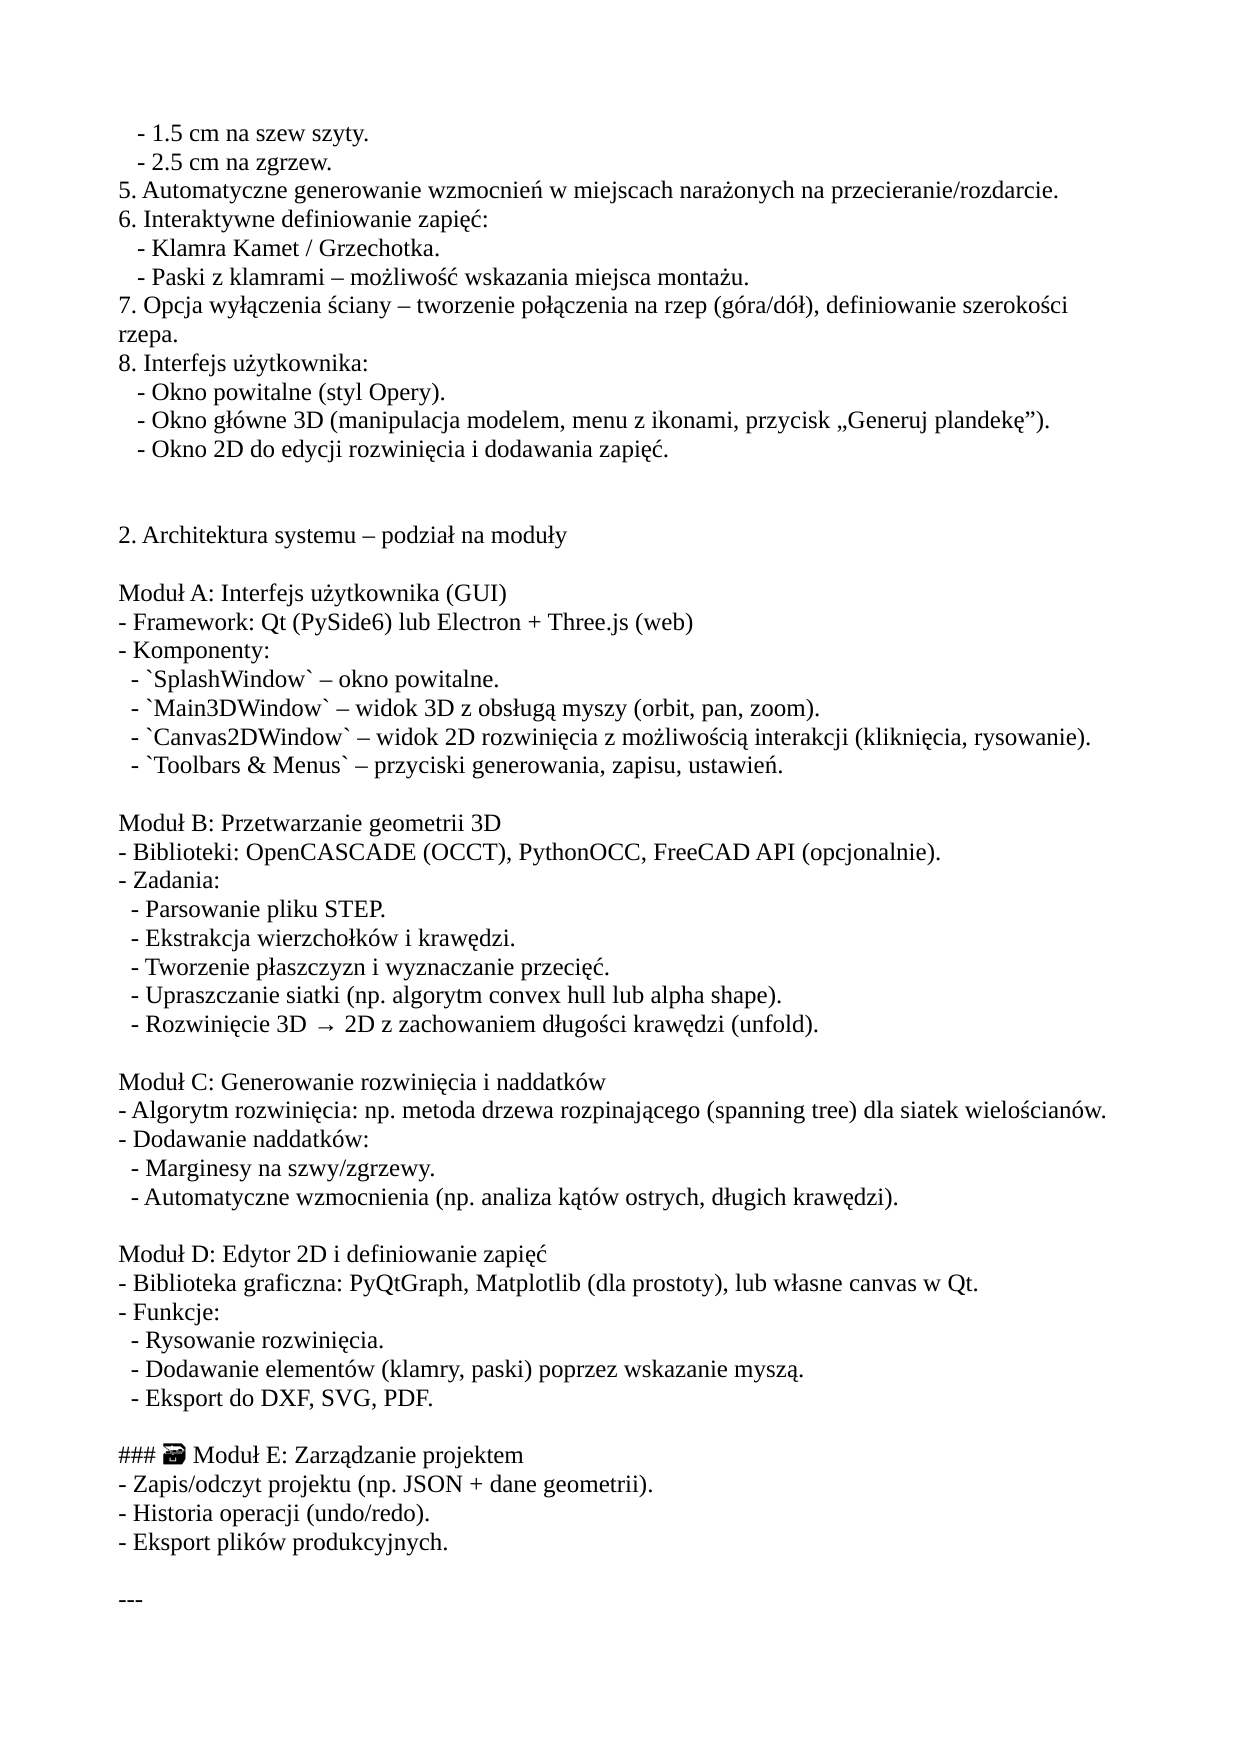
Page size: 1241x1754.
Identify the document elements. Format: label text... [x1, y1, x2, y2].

text - Okno główne 3D (manipulacja modelem, menu z ikonami, przycisk „Generuj plandekę”). [118, 406, 1122, 434]
text - Rozwinięcie 3D → 2D z zachowaniem długości krawędzi (unfold). [118, 1009, 1122, 1038]
text - `Main3DWindow` – widok 3D z obsługą myszy (orbit, pan, zoom). [118, 693, 1122, 722]
text - Algorytm rozwinięcia: np. metoda drzewa rozpinającego (spanning tree) dla siatek wielościanów. [118, 1096, 1122, 1124]
text - `Canvas2DWindow` – widok 2D rozwinięcia z możliwością interakcji (kliknięcia, rysowanie). [118, 722, 1122, 751]
text 7. Opcja wyłączenia ściany – tworzenie połączenia na rzep (góra/dół), definiowanie szerokości rzepa. [118, 291, 1122, 348]
text - Okno 2D do edycji rozwinięcia i dodawania zapięć. [118, 434, 1122, 463]
text - Klamra Kamet / Grzechotka. [118, 233, 1122, 262]
text - Eksport plików produkcyjnych. [118, 1527, 1122, 1556]
text - Parsowanie pliku STEP. [118, 894, 1122, 923]
text - Ekstrakcja wierzchołków i krawędzi. [118, 923, 1122, 952]
text Moduł C: Generowanie rozwinięcia i naddatków [118, 1067, 1122, 1096]
text - Paski z klamrami – możliwość wskazania miejsca montażu. [118, 262, 1122, 291]
text Moduł B: Przetwarzanie geometrii 3D [118, 808, 1122, 837]
text - Rysowanie rozwinięcia. [118, 1326, 1122, 1354]
text - `Toolbars & Menus` – przyciski generowania, zapisu, ustawień. [118, 751, 1122, 779]
text - Zapis/odczyt projektu (np. JSON + dane geometrii). [118, 1469, 1122, 1498]
text - Okno powitalne (styl Opery). [118, 377, 1122, 406]
text - Eksport do DXF, SVG, PDF. [118, 1383, 1122, 1412]
text 8. Interfejs użytkownika: [118, 348, 1122, 377]
text 6. Interaktywne definiowanie zapięć: [118, 204, 1122, 233]
text - Funkcje: [118, 1297, 1122, 1326]
text - Tworzenie płaszczyzn i wyznaczanie przecięć. [118, 952, 1122, 981]
text 2. Architektura systemu – podział na moduły [118, 521, 1122, 549]
text ### 🗃️ Moduł E: Zarządzanie projektem [118, 1441, 1122, 1469]
text --- [118, 1584, 1122, 1613]
text Moduł D: Edytor 2D i definiowanie zapięć [118, 1239, 1122, 1268]
text - Upraszczanie siatki (np. algorytm convex hull lub alpha shape). [118, 981, 1122, 1009]
text - Biblioteka graficzna: PyQtGraph, Matplotlib (dla prostoty), lub własne canvas w Qt. [118, 1268, 1122, 1297]
text - Komponenty: [118, 636, 1122, 664]
text - Dodawanie elementów (klamry, paski) poprzez wskazanie myszą. [118, 1354, 1122, 1383]
text 5. Automatyczne generowanie wzmocnień w miejscach narażonych na przecieranie/rozdarcie. [118, 176, 1122, 204]
text - Zadania: [118, 866, 1122, 894]
text - 1.5 cm na szew szyty. [118, 118, 1122, 147]
text - Dodawanie naddatków: [118, 1124, 1122, 1153]
text - Marginesy na szwy/zgrzewy. [118, 1153, 1122, 1182]
text - Biblioteki: OpenCASCADE (OCCT), PythonOCC, FreeCAD API (opcjonalnie). [118, 837, 1122, 866]
text Moduł A: Interfejs użytkownika (GUI) [118, 578, 1122, 607]
text - `SplashWindow` – okno powitalne. [118, 664, 1122, 693]
text - Historia operacji (undo/redo). [118, 1498, 1122, 1527]
text - Automatyczne wzmocnienia (np. analiza kątów ostrych, długich krawędzi). [118, 1182, 1122, 1211]
text - Framework: Qt (PySide6) lub Electron + Three.js (web) [118, 607, 1122, 636]
text - 2.5 cm na zgrzew. [118, 147, 1122, 176]
